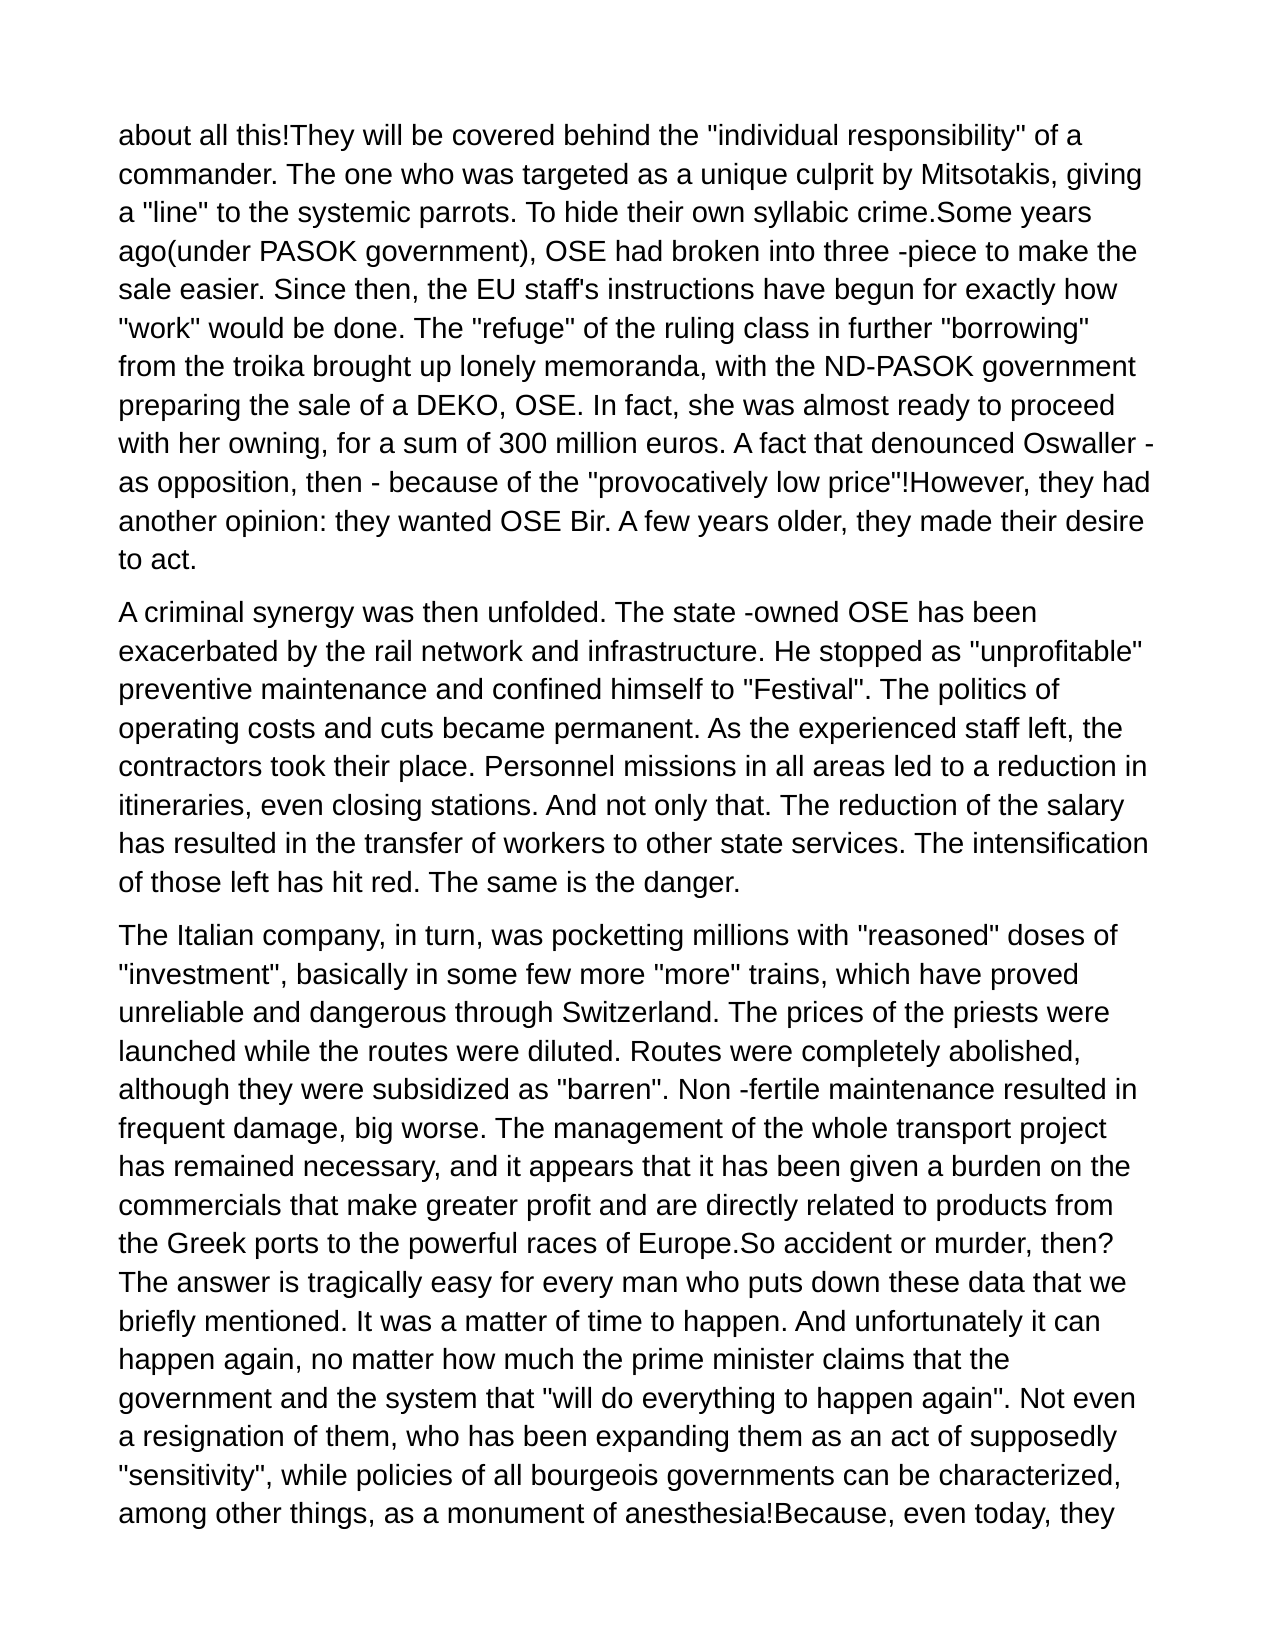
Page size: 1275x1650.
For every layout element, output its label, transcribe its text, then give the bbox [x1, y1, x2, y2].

text The Italian company, in turn, was pocketting millions with "reasoned" doses of "investment", basically in some few more "more" trains, which have proved unreliable and dangerous through Switzerland. The prices of the priests were launched while the routes were diluted. Routes were completely abolished, although they were subsidized as "barren". Non -fertile maintenance resulted in frequent damage, big worse. The management of the whole transport project has remained necessary, and it appears that it has been given a burden on the commercials that make greater profit and are directly related to products from the Greek ports to the powerful races of Europe.So accident or murder, then? The answer is tragically easy for every man who puts down these data that we briefly mentioned. It was a matter of time to happen. And unfortunately it can happen again, no matter how much the prime minister claims that the government and the system that "will do everything to happen again". Not even a resignation of them, who has been expanding them as an act of supposedly "sensitivity", while policies of all bourgeois governments can be characterized, among other things, as a monument of anesthesia!Because, even today, they [118, 918, 1157, 1530]
text A criminal synergy was then unfolded. The state -owned OSE has been exacerbated by the rail network and infrastructure. He stopped as "unprofitable" preventive maintenance and confined himself to "Festival". The politics of operating costs and cuts became permanent. As the experienced staff left, the contractors took their place. Personnel missions in all areas led to a reduction in itineraries, even closing stations. And not only that. The reduction of the salary has resulted in the transfer of workers to other state services. The intensification of those left has hit red. The same is the danger. [118, 595, 1157, 898]
text about all this!They will be covered behind the "individual responsibility" of a commander. The one who was targeted as a unique culprit by Mitsotakis, giving a "line" to the systemic parrots. To hide their own syllabic crime.Some years ago(under PASOK government), OSE had broken into three -piece to make the sale easier. Since then, the EU staff's instructions have begun for exactly how "work" would be done. The "refuge" of the ruling class in further "borrowing" from the troika brought up lonely memoranda, with the ND-PASOK government preparing the sale of a DEKO, OSE. In fact, she was almost ready to proceed with her owning, for a sum of 300 million euros. A fact that denounced Oswaller - as opposition, then - because of the "provocatively low price"!However, they had another opinion: they wanted OSE Bir. A few years older, they made their desire to act. [118, 118, 1157, 576]
